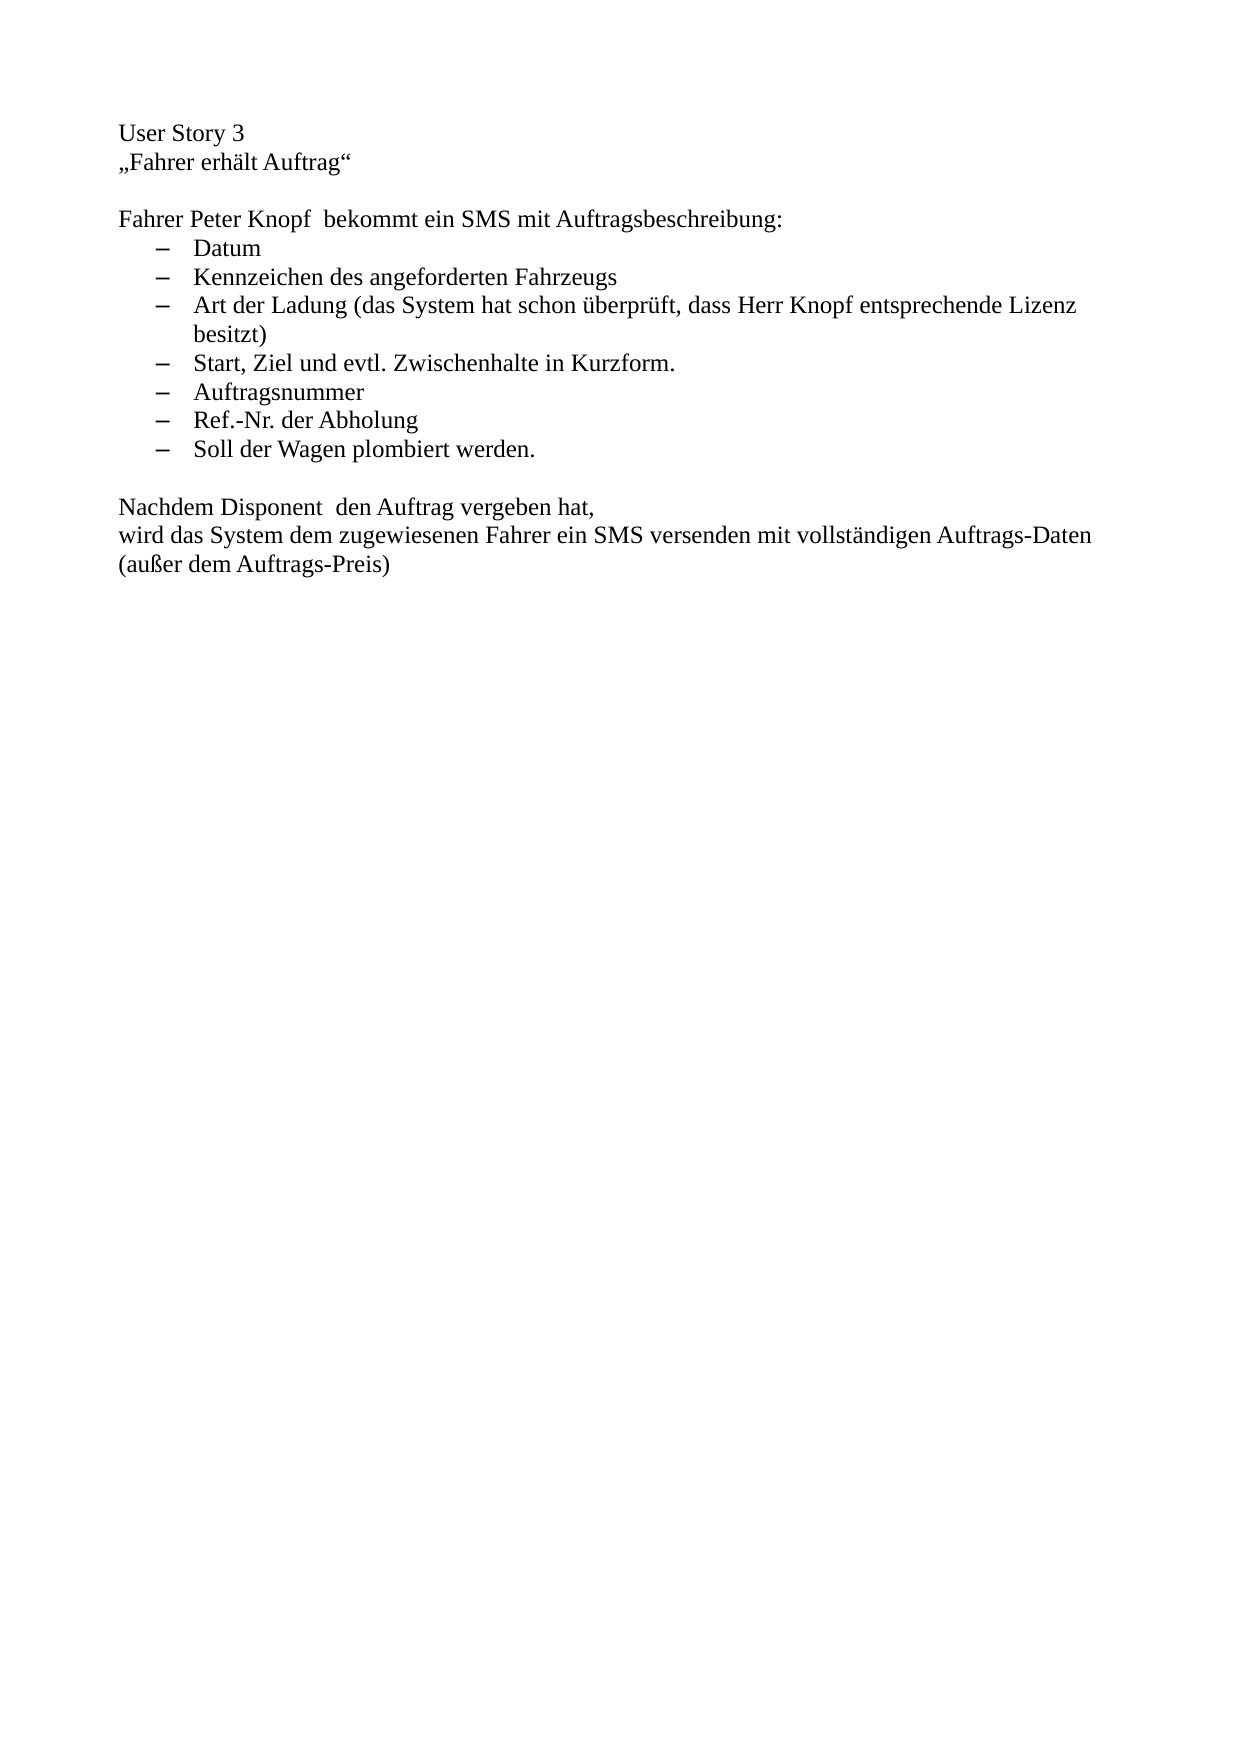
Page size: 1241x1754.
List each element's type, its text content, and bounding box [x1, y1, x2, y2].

list Ref.-Nr. der Abholung [156, 406, 1122, 434]
list Datum [156, 233, 1122, 262]
list Start, Ziel und evtl. Zwischenhalte in Kurzform. [156, 348, 1122, 377]
list Auftragsnummer [156, 377, 1122, 406]
list Kennzeichen des angeforderten Fahrzeugs [156, 262, 1122, 291]
text Fahrer Peter Knopf bekommt ein SMS mit Auftragsbeschreibung: [118, 204, 1122, 233]
text wird das System dem zugewiesenen Fahrer ein SMS versenden mit vollständigen Auftrags-Daten (außer dem Auftrags-Preis) [118, 521, 1122, 578]
list Art der Ladung (das System hat schon überprüft, dass Herr Knopf entsprechende Lizenz besitzt) [156, 291, 1122, 348]
list Soll der Wagen plombiert werden. [156, 434, 1122, 463]
text User Story 3 [118, 118, 1122, 147]
text Nachdem Disponent den Auftrag vergeben hat, [118, 492, 1122, 521]
text „Fahrer erhält Auftrag“ [118, 147, 1122, 176]
